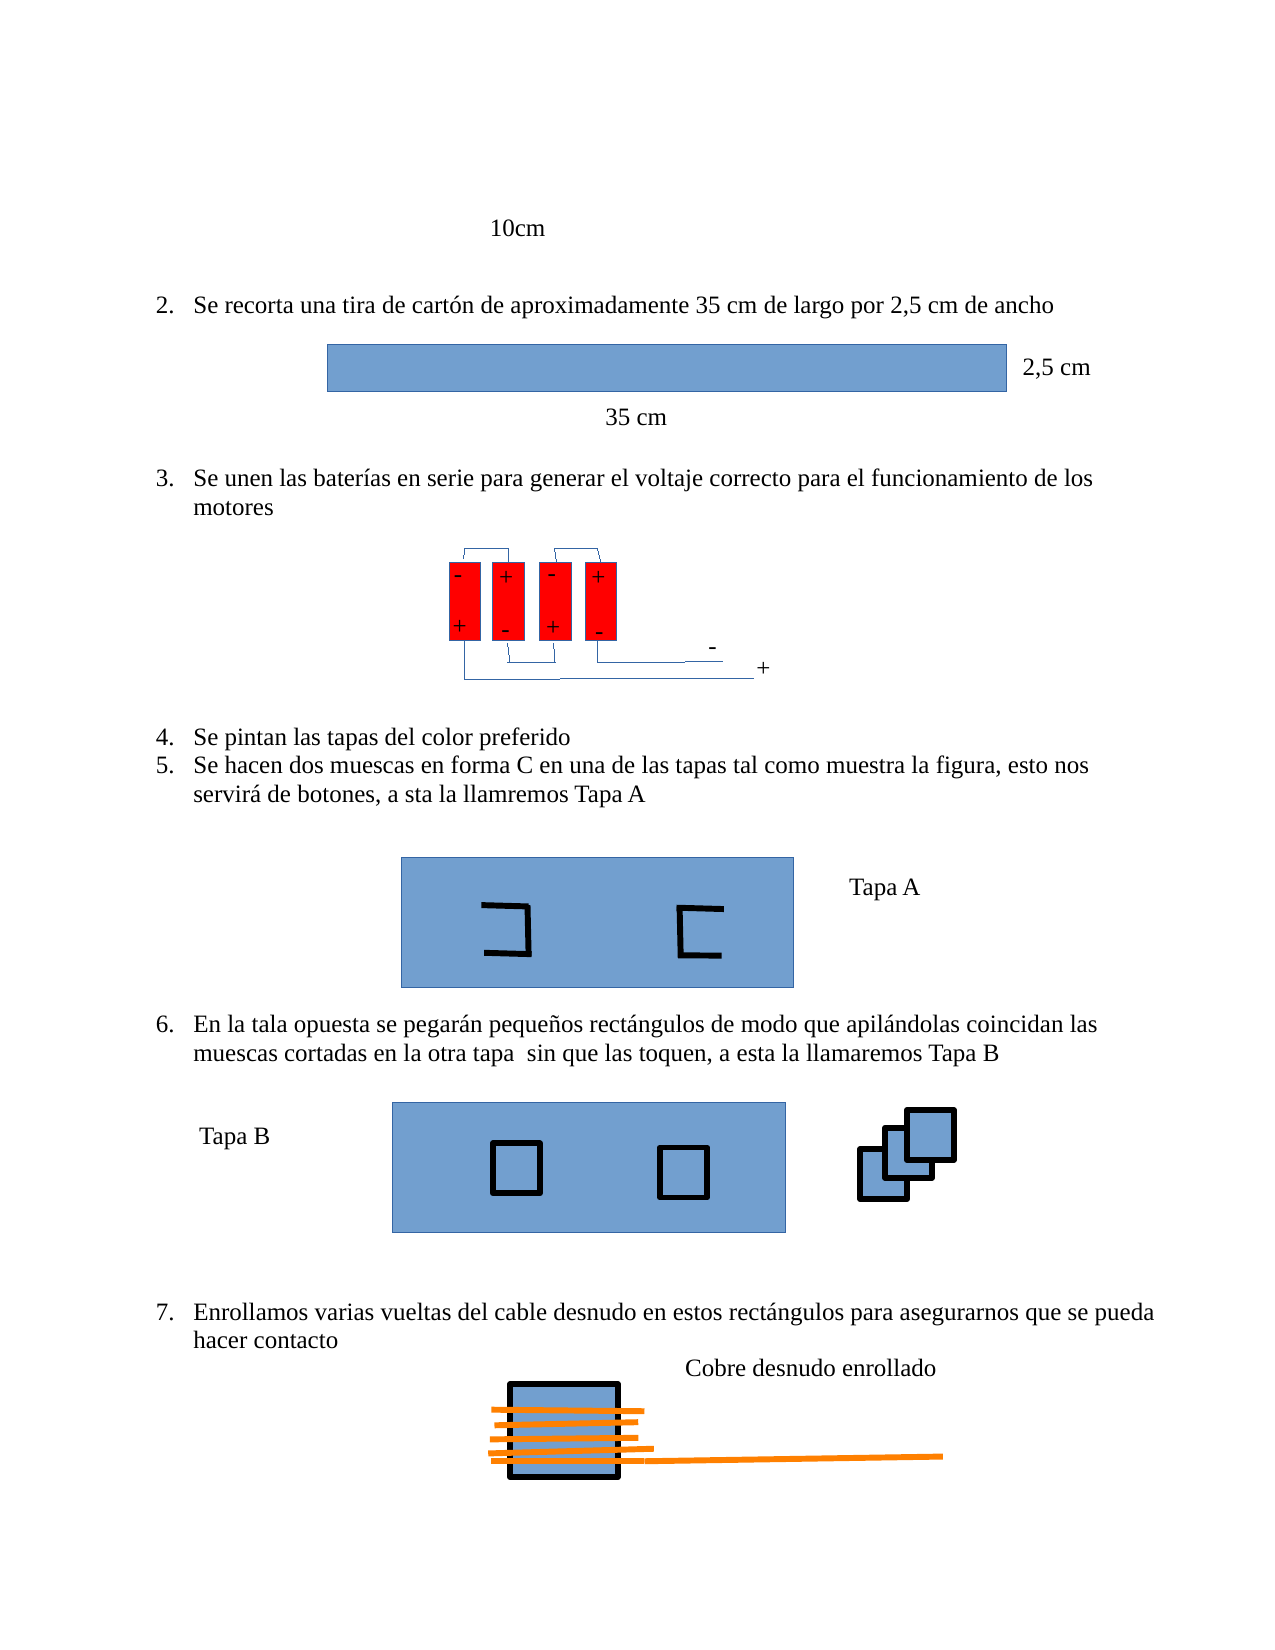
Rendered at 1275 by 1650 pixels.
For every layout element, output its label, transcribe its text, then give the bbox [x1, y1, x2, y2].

list Se unen las baterías en serie para generar el voltaje correcto para el funcionamiento de los motores [156, 463, 1157, 521]
list Se pintan las tapas del color preferido [156, 722, 1157, 751]
list Enrollamos varias vueltas del cable desnudo en estos rectángulos para asegurarnos que se pueda hacer contacto [156, 1297, 1157, 1354]
list En la tala opuesta se pegarán pequeños rectángulos de modo que apilándolas coincidan las muescas cortadas en la otra tapa sin que las toquen, a esta la llamaremos Tapa B [156, 1009, 1157, 1067]
list Se recorta una tira de cartón de aproximadamente 35 cm de largo por 2,5 cm de ancho [156, 291, 1157, 319]
list Se hacen dos muescas en forma C en una de las tapas tal como muestra la figura, esto nos servirá de botones, a sta la llamremos Tapa A [156, 751, 1157, 808]
